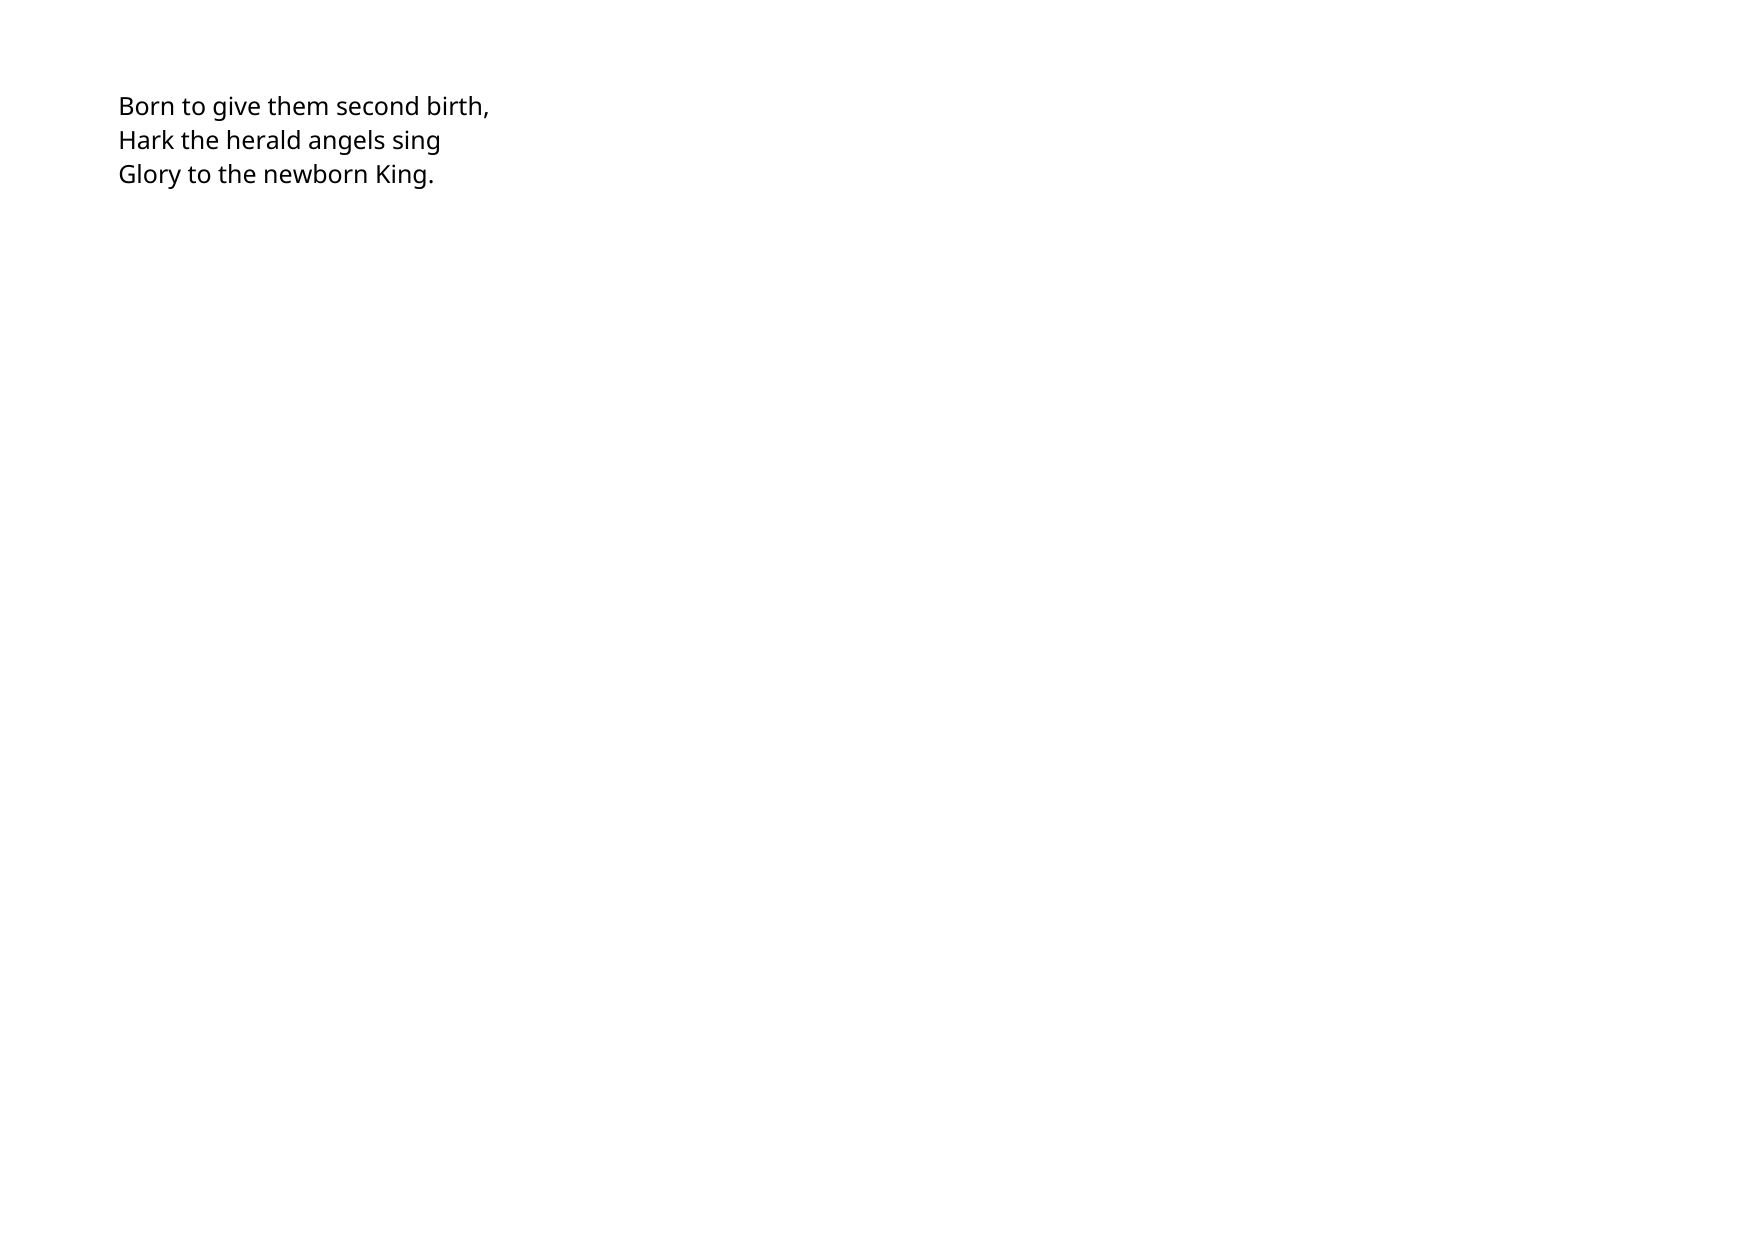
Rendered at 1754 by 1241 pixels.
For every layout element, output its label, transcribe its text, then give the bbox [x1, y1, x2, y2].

text Born to give them second birth, [118, 88, 701, 123]
text Hark the herald angels sing [118, 123, 701, 157]
text Glory to the newborn King. [118, 157, 701, 191]
